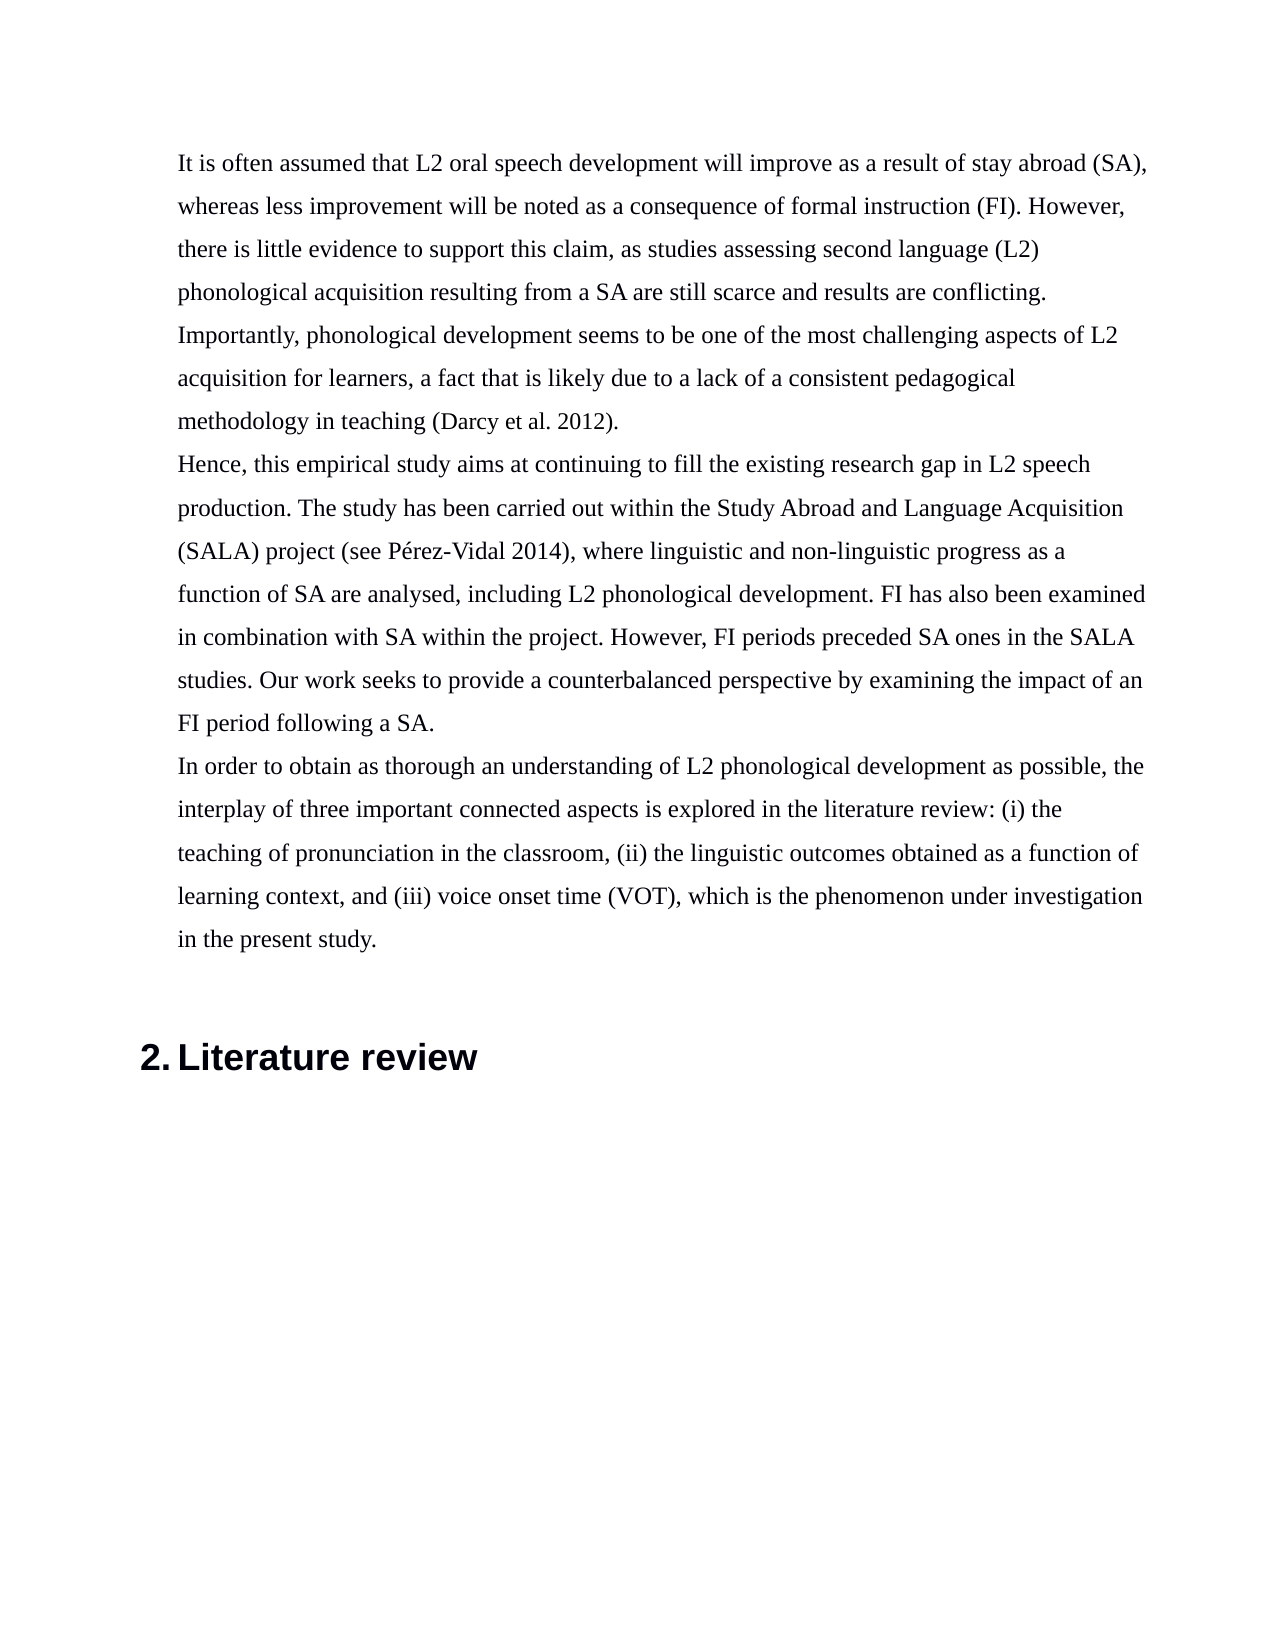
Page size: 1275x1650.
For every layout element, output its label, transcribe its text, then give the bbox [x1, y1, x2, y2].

list Literature review [140, 1035, 1152, 1078]
text In order to obtain as thorough an understanding of L2 phonological development as possible, the interplay of three important connected aspects is explored in the literature review: (i) the teaching of pronunciation in the classroom, (ii) the linguistic outcomes obtained as a function of learning context, and (iii) voice onset time (VOT), which is the phenomenon under investigation in the present study. [177, 751, 1152, 953]
text Hence, this empirical study aims at continuing to fill the existing research gap in L2 speech production. The study has been carried out within the Study Abroad and Language Acquisition (SALA) project (see Pérez-Vidal 2014), where linguistic and non-linguistic progress as a function of SA are analysed, including L2 phonological development. FI has also been examined in combination with SA within the project. However, FI periods preceded SA ones in the SALA studies. Our work seeks to provide a counterbalanced perspective by examining the impact of an FI period following a SA. [177, 449, 1152, 737]
text It is often assumed that L2 oral speech development will improve as a result of stay abroad (SA), whereas less improvement will be noted as a consequence of formal instruction (FI). However, there is little evidence to support this claim, as studies assessing second language (L2) phonological acquisition resulting from a SA are still scarce and results are conflicting. Importantly, phonological development seems to be one of the most challenging aspects of L2 acquisition for learners, a fact that is likely due to a lack of a consistent pedagogical methodology in teaching (Darcy et al. 2012). [177, 148, 1152, 435]
